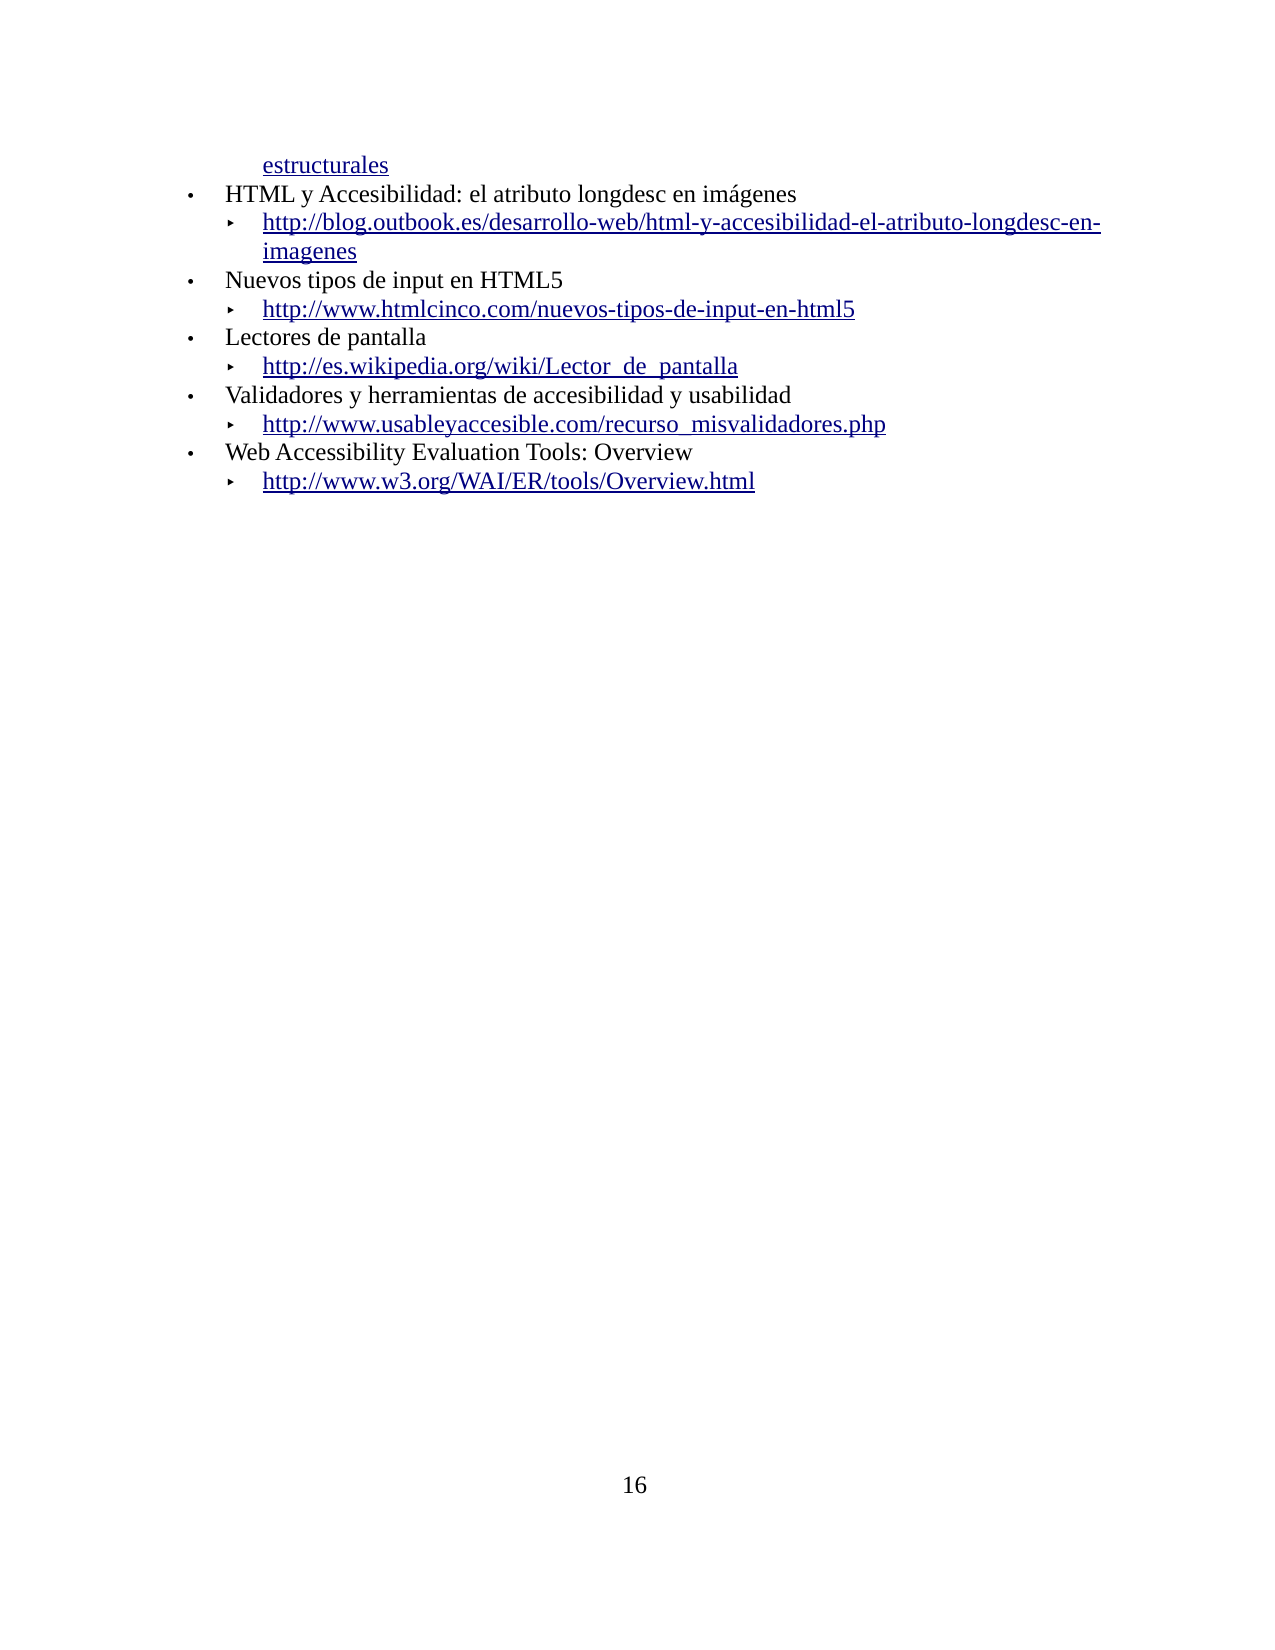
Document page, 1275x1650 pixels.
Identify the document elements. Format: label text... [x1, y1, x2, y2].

list HTML y Accesibilidad: el atributo longdesc en imágenes [187, 179, 1125, 207]
list Nuevos tipos de input en HTML5 [187, 265, 1125, 294]
list Lectores de pantalla [187, 322, 1125, 351]
list estructurales [225, 150, 1125, 179]
list http://blog.outbook.es/desarrollo-web/html-y-accesibilidad-el-atributo-longdesc-en-imagenes [225, 207, 1125, 265]
list Web Accessibility Evaluation Tools: Overview [187, 437, 1125, 466]
list http://es.wikipedia.org/wiki/Lector_de_pantalla [225, 351, 1125, 380]
list http://www.w3.org/WAI/ER/tools/Overview.html [225, 466, 1125, 495]
list http://www.usableyaccesible.com/recurso_misvalidadores.php [225, 409, 1125, 437]
list http://www.htmlcinco.com/nuevos-tipos-de-input-en-html5 [225, 294, 1125, 322]
list Validadores y herramientas de accesibilidad y usabilidad [187, 380, 1125, 409]
